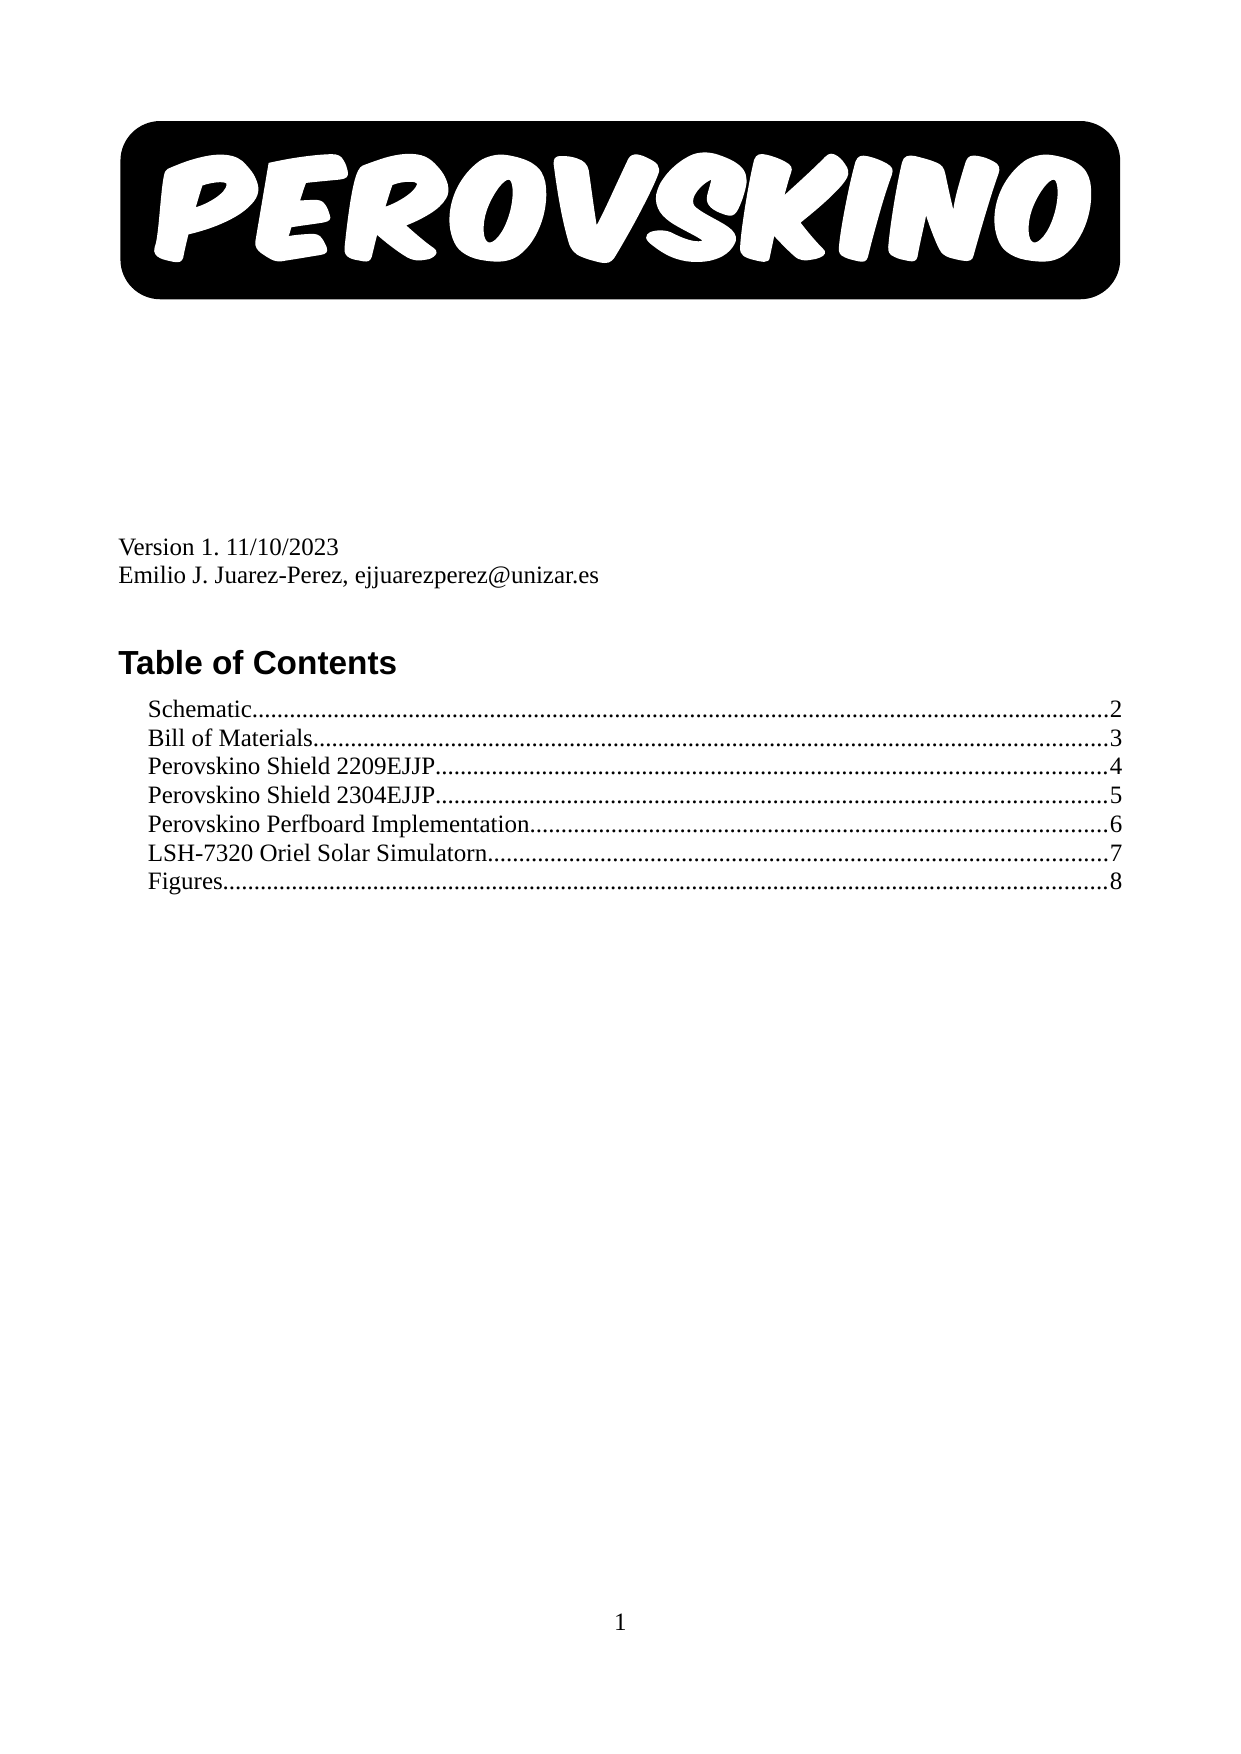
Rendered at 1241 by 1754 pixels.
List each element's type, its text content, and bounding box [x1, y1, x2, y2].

text Figures 8 [148, 866, 1122, 895]
text LSH-7320 Oriel Solar Simulatorn 7 [148, 838, 1122, 866]
text Perovskino Perfboard Implementation 6 [148, 809, 1122, 838]
text Bill of Materials 3 [148, 723, 1122, 751]
subtitle Table of Contents [118, 643, 1122, 681]
text Perovskino Shield 2304EJJP 5 [148, 780, 1122, 809]
text Perovskino Shield 2209EJJP 4 [148, 751, 1122, 780]
text Schematic 2 [148, 694, 1122, 723]
text Emilio J. Juarez-Perez, ejjuarezperez@unizar.es [118, 560, 1122, 589]
text Version 1. 11/10/2023 [118, 532, 1122, 560]
